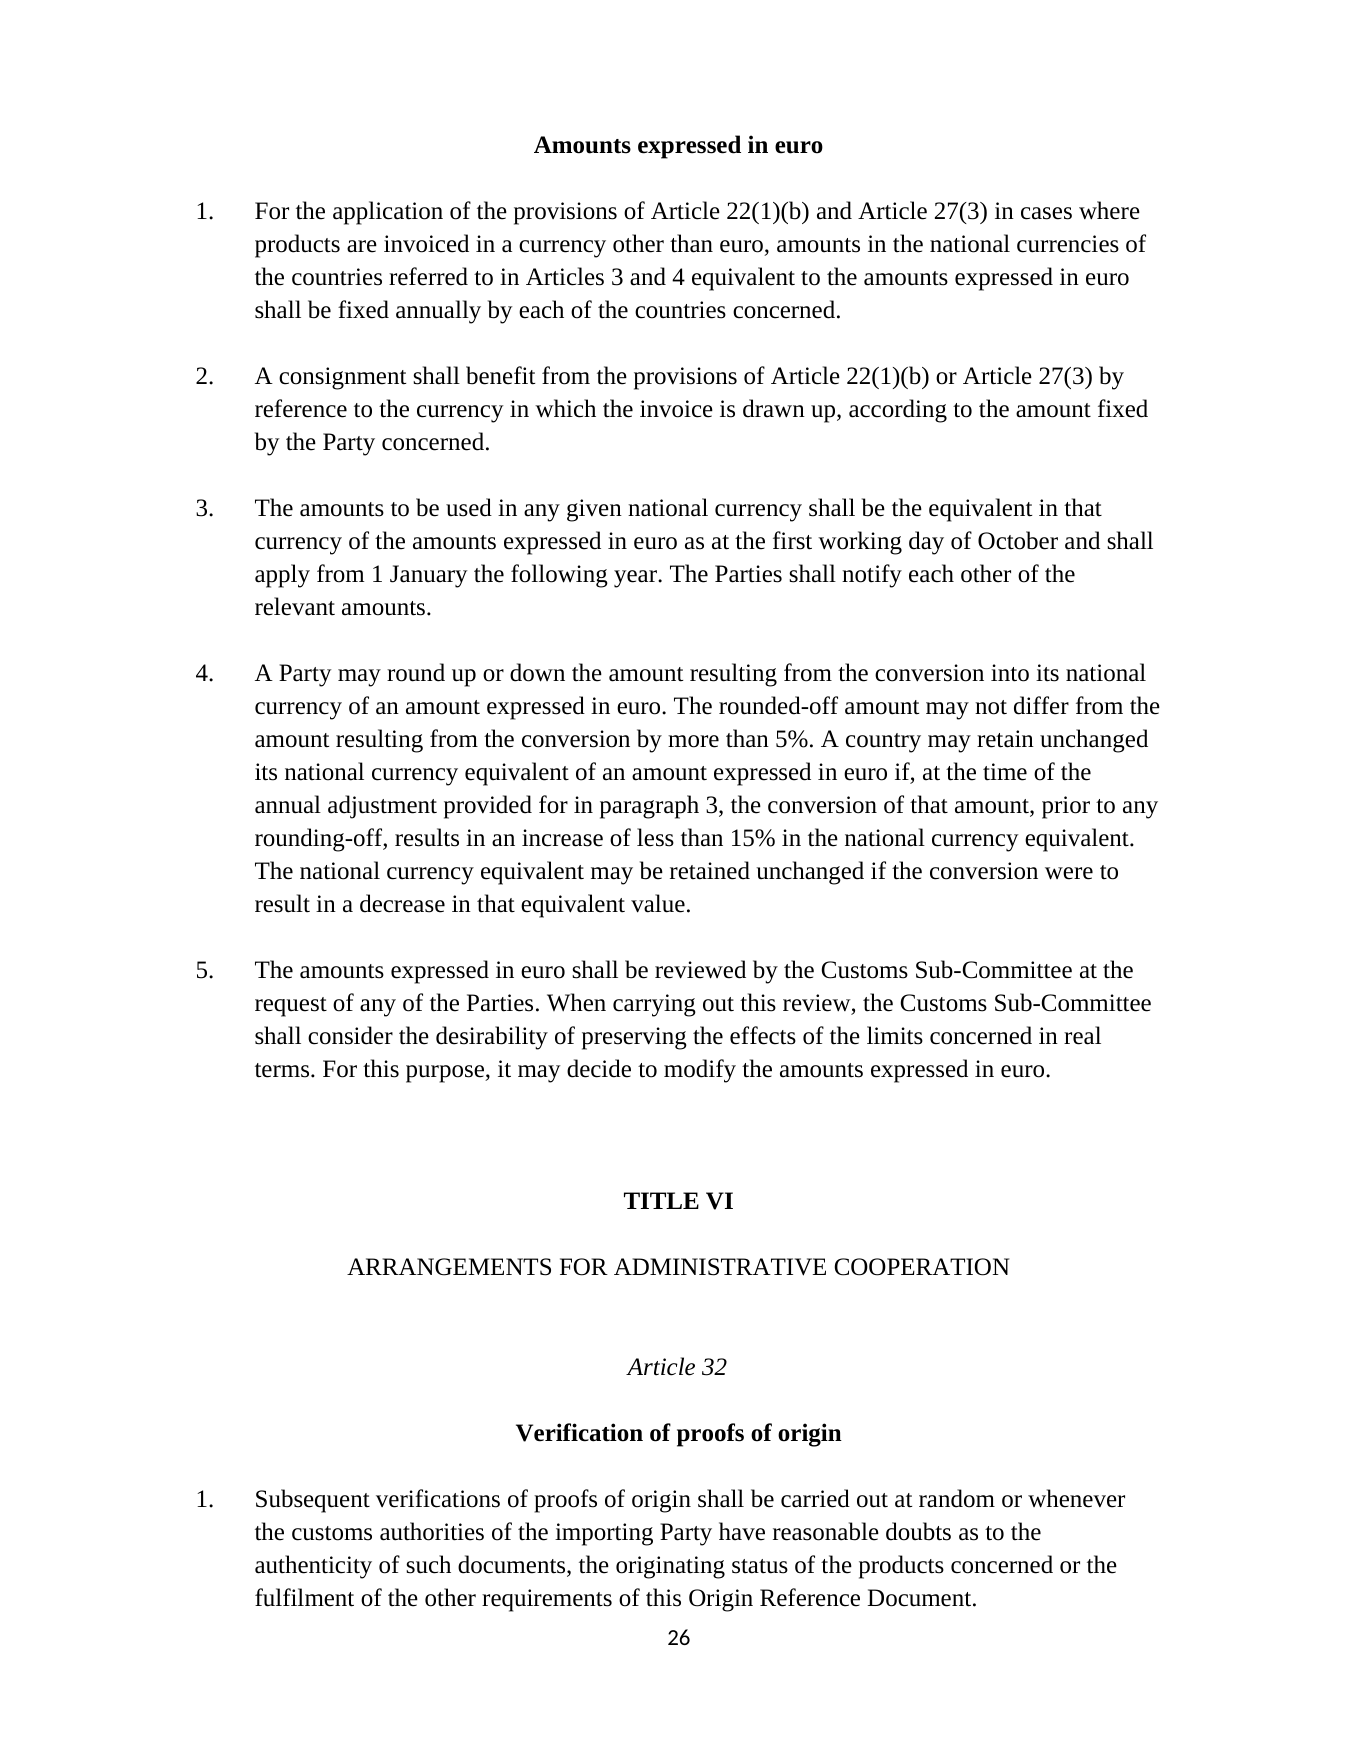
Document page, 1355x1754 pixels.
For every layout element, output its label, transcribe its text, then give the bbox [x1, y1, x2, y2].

text Amounts expressed in euro [195, 130, 1162, 158]
list The amounts to be used in any given national currency shall be the equivalent in that currency of the amounts expressed in euro as at the first working day of October and shall apply from 1 January the following year. The Parties shall notify each other of the relevant amounts. [195, 493, 1162, 621]
text Article 32 [195, 1352, 1162, 1380]
text Verification of proofs of origin [195, 1418, 1162, 1446]
text TITLE VI [195, 1186, 1162, 1215]
list A consignment shall benefit from the provisions of Article 22(1)(b) or Article 27(3) by reference to the currency in which the invoice is drawn up, according to the amount fixed by the Party concerned. [195, 361, 1162, 456]
list Subsequent verifications of proofs of origin shall be carried out at random or whenever the customs authorities of the importing Party have reasonable doubts as to the authenticity of such documents, the originating status of the products concerned or the fulfilment of the other requirements of this Origin Reference Document. [195, 1484, 1162, 1611]
text ARRANGEMENTS FOR ADMINISTRATIVE COOPERATION [195, 1252, 1162, 1281]
list The amounts expressed in euro shall be reviewed by the Customs Sub-Committee at the request of any of the Parties. When carrying out this review, the Customs Sub-Committee shall consider the desirability of preserving the effects of the limits concerned in real terms. For this purpose, it may decide to modify the amounts expressed in euro. [195, 955, 1162, 1083]
list A Party may round up or down the amount resulting from the conversion into its national currency of an amount expressed in euro. The rounded-off amount may not differ from the amount resulting from the conversion by more than 5%. A country may retain unchanged its national currency equivalent of an amount expressed in euro if, at the time of the annual adjustment provided for in paragraph 3, the conversion of that amount, prior to any rounding-off, results in an increase of less than 15% in the national currency equivalent. The national currency equivalent may be retained unchanged if the conversion were to result in a decrease in that equivalent value. [195, 658, 1162, 918]
list For the application of the provisions of Article 22(1)(b) and Article 27(3) in cases where products are invoiced in a currency other than euro, amounts in the national currencies of the countries referred to in Articles 3 and 4 equivalent to the amounts expressed in euro shall be fixed annually by each of the countries concerned. [195, 196, 1162, 324]
